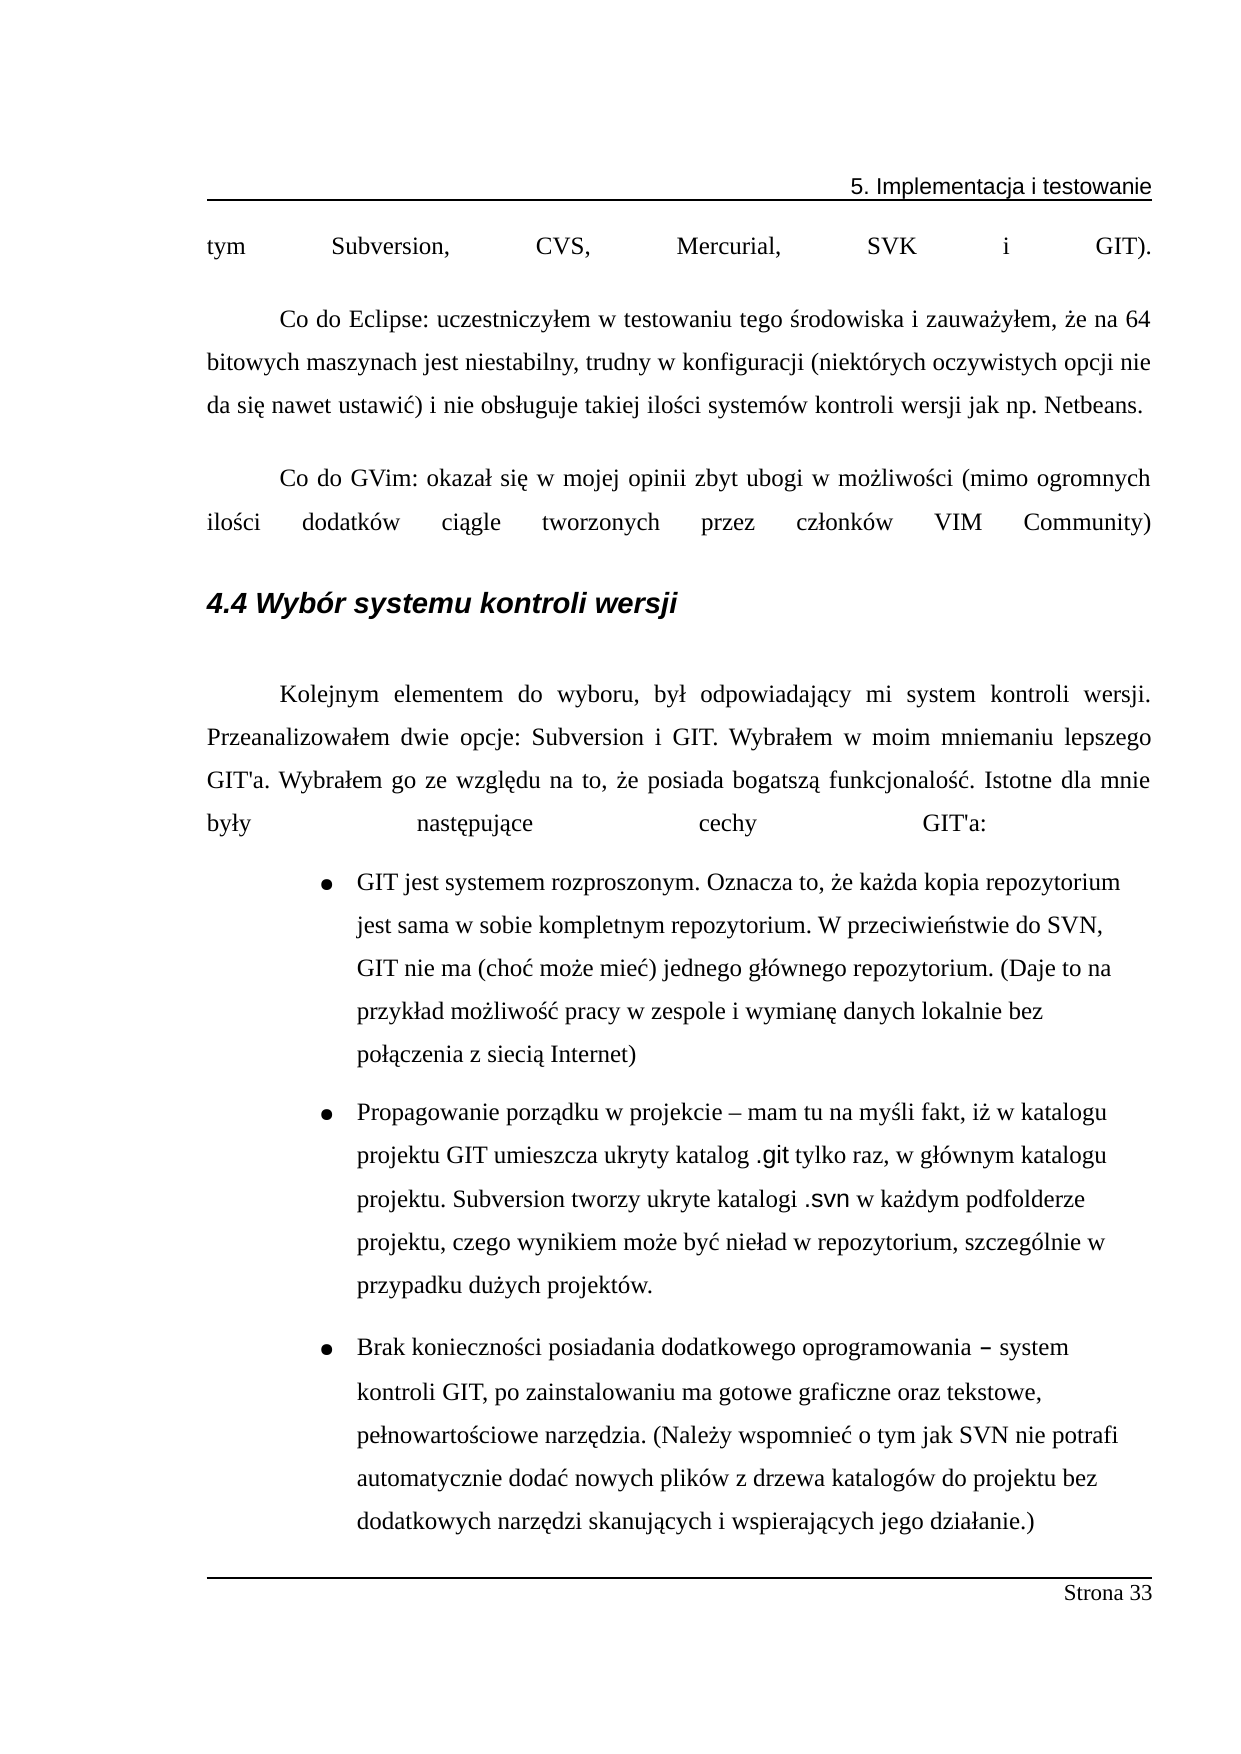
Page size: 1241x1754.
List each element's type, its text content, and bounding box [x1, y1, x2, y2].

text Co do Eclipse: uczestniczyłem w testowaniu tego środowiska i zauważyłem, że na 64 bitowych maszynach jest niestabilny, trudny w konfiguracji (niektórych oczywistych opcji nie da się nawet ustawić) i nie obsługuje takiej ilości systemów kontroli wersji jak np. Netbeans. [207, 304, 1152, 419]
text Kolejnym elementem do wyboru, był odpowiadający mi system kontroli wersji. Przeanalizowałem dwie opcje: Subversion i GIT. Wybrałem w moim mniemaniu lepszego GIT'a. Wybrałem go ze względu na to, że posiada bogatszą funkcjonalość. Istotne dla mnie były następujące cechy GIT'a: [207, 679, 1152, 837]
subtitle 4.4 Wybór systemu kontroli wersji [207, 586, 1152, 620]
text Co do GVim: okazał się w mojej opinii zbyt ubogi w możliwości (mimo ogromnych ilości dodatków ciągle tworzonych przez członków VIM Community) [207, 463, 1152, 535]
list GIT jest systemem rozproszonym. Oznacza to, że każda kopia repozytorium jest sama w sobie kompletnym repozytorium. W przeciwieństwie do SVN, GIT nie ma (choć może mieć) jednego głównego repozytorium. (Daje to na przykład możliwość pracy w zespole i wymianę danych lokalnie bez połączenia z siecią Internet) [319, 867, 1122, 1068]
list Propagowanie porządku w projekcie – mam tu na myśli fakt, iż w katalogu projektu GIT umieszcza ukryty katalog .git tylko raz, w głównym katalogu projektu. Subversion tworzy ukryte katalogi .svn w każdym podfolderze projektu, czego wynikiem może być nieład w repozytorium, szczególnie w przypadku dużych projektów. [319, 1097, 1122, 1299]
list Brak konieczności posiadania dodatkowego oprogramowania – system kontroli GIT, po zainstalowaniu ma gotowe graficzne oraz tekstowe, pełnowartościowe narzędzia. (Należy wspomnieć o tym jak SVN nie potrafi automatycznie dodać nowych plików z drzewa katalogów do projektu bez dodatkowych narzędzi skanujących i wspierających jego działanie.) [319, 1328, 1122, 1535]
text tym Subversion, CVS, Mercurial, SVK i GIT). [207, 231, 1152, 260]
